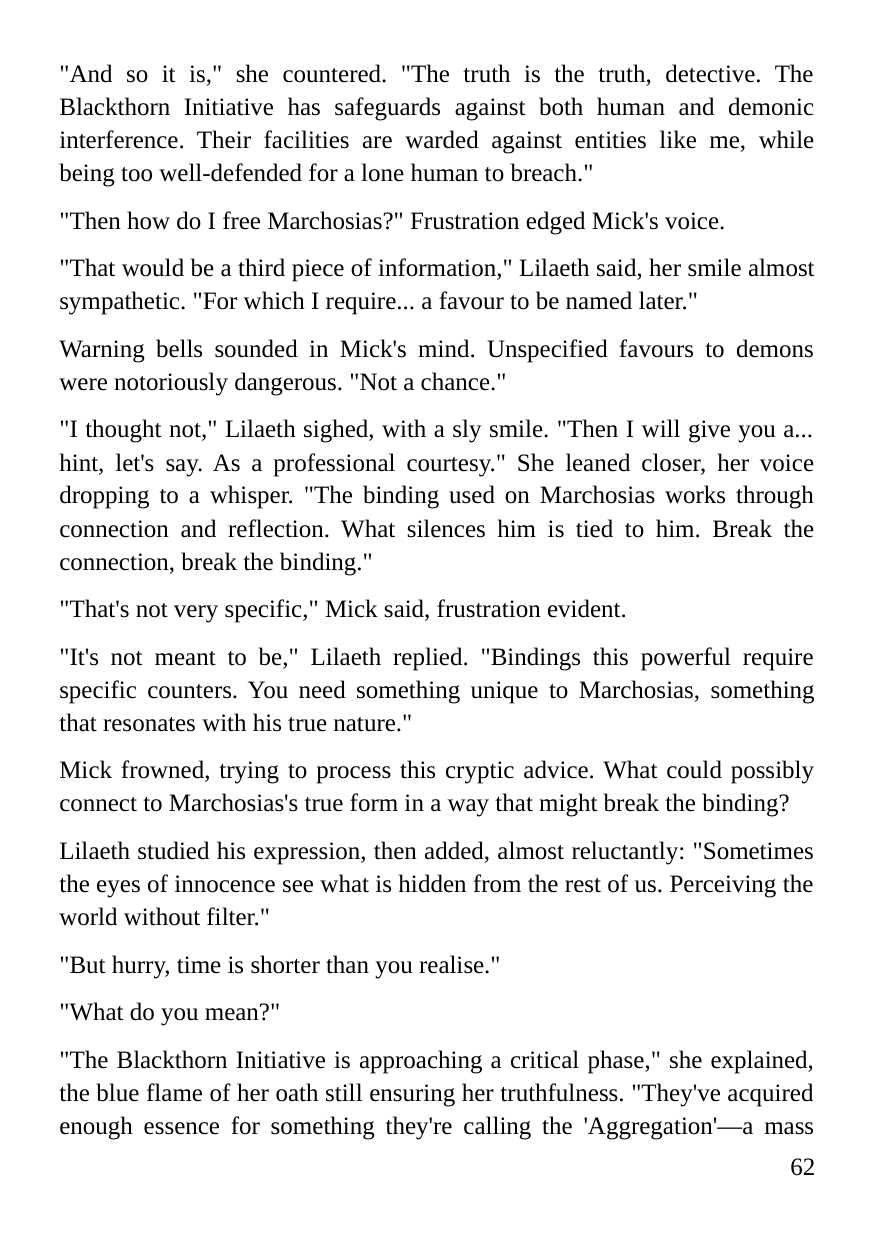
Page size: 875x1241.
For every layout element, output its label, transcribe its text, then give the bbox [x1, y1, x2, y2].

text Mick frowned, trying to process this cryptic advice. What could possibly connect to Marchosias's true form in a way that might break the binding? [59, 756, 815, 817]
text "I thought not," Lilaeth sighed, with a sly smile. "Then I will give you a... hint, let's say. As a professional courtesy." She leaned closer, her voice dropping to a whisper. "The binding used on Marchosias works through connection and reflection. What silences him is tied to him. Break the connection, break the binding." [59, 414, 815, 575]
text "Then how do I free Marchosias?" Frustration edged Mick's voice. [59, 206, 815, 234]
text "What do you mean?" [59, 997, 815, 1026]
text "That's not very specific," Mick said, frustration evident. [59, 594, 815, 623]
text "It's not meant to be," Lilaeth replied. "Bindings this powerful require specific counters. You need something unique to Marchosias, something that resonates with his true nature." [59, 642, 815, 737]
text "That would be a third piece of information," Lilaeth said, her smile almost sympathetic. "For which I require... a favour to be named later." [59, 253, 815, 315]
text "And so it is," she countered. "The truth is the truth, detective. The Blackthorn Initiative has safeguards against both human and demonic interference. Their facilities are warded against entities like me, while being too well-defended for a lone human to breach." [59, 59, 815, 187]
text "The Blackthorn Initiative is approaching a critical phase," she explained, the blue flame of her oath still ensuring her truthfulness. "They've acquired enough essence for something they're calling the 'Aggregation'—a mass [59, 1045, 815, 1140]
text Lilaeth studied his expression, then added, almost reluctantly: "Sometimes the eyes of innocence see what is hidden from the rest of us. Perceiving the world without filter." [59, 836, 815, 931]
text Warning bells sounded in Mick's mind. Unspecified favours to demons were notoriously dangerous. "Not a chance." [59, 334, 815, 396]
text "But hurry, time is shorter than you realise." [59, 950, 815, 978]
